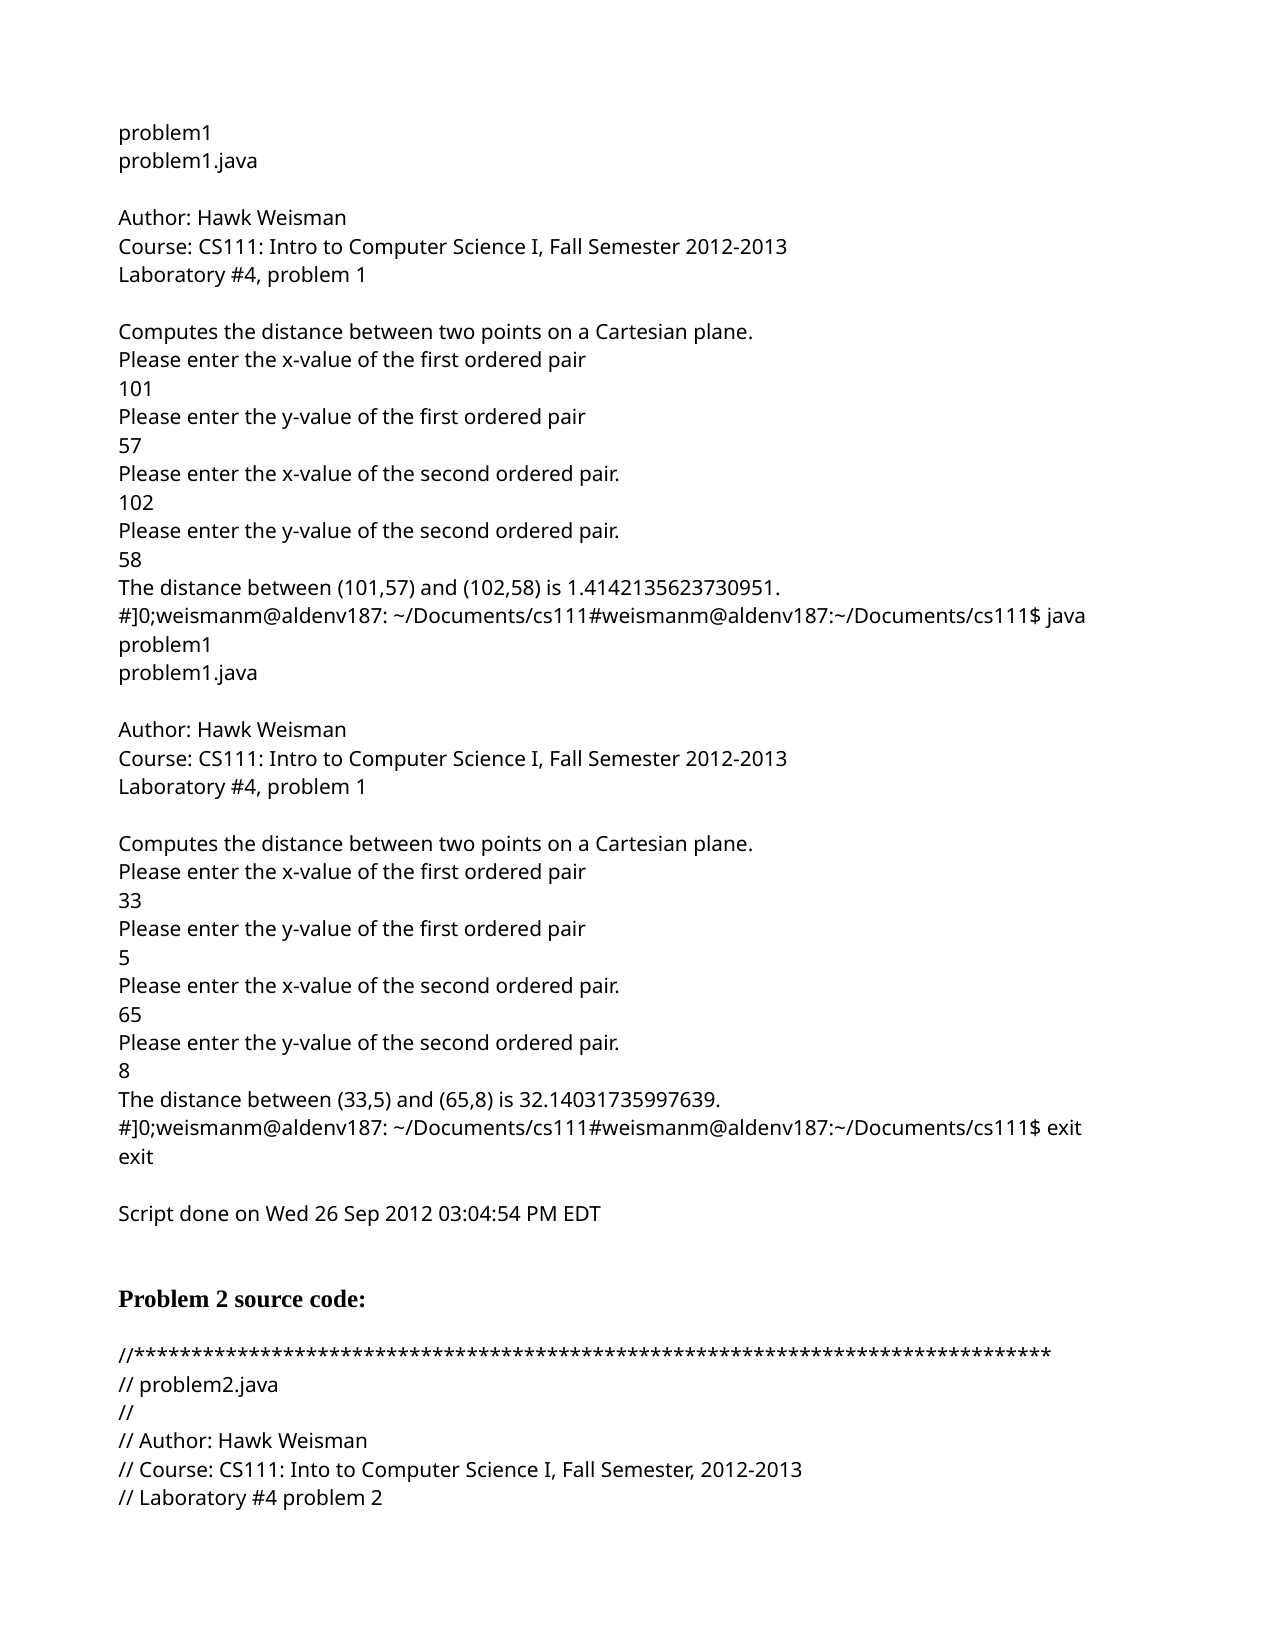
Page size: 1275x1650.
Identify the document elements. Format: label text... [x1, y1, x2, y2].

text The distance between (101,57) and (102,58) is 1.4142135623730951. [118, 573, 1157, 602]
text Laboratory #4, problem 1 [118, 772, 1157, 801]
text #]0;weismanm@aldenv187: ~/Documents/cs111#weismanm@aldenv187:~/Documents/cs111$ exit [118, 1113, 1157, 1142]
text Please enter the y-value of the second ordered pair. [118, 516, 1157, 545]
text 102 [118, 488, 1157, 516]
text problem1 [118, 118, 1157, 147]
text // problem2.java [118, 1370, 1157, 1398]
text The distance between (33,5) and (65,8) is 32.14031735997639. [118, 1085, 1157, 1113]
text Problem 2 source code: [118, 1284, 1157, 1313]
text Course: CS111: Intro to Computer Science I, Fall Semester 2012-2013 [118, 232, 1157, 260]
text Course: CS111: Intro to Computer Science I, Fall Semester 2012-2013 [118, 744, 1157, 772]
text problem1.java [118, 147, 1157, 175]
text Computes the distance between two points on a Cartesian plane. [118, 829, 1157, 857]
text Please enter the x-value of the second ordered pair. [118, 971, 1157, 1000]
text // Laboratory #4 problem 2 [118, 1483, 1157, 1512]
text Please enter the x-value of the first ordered pair [118, 857, 1157, 886]
text exit [118, 1142, 1157, 1170]
text Please enter the x-value of the second ordered pair. [118, 459, 1157, 488]
text 58 [118, 545, 1157, 573]
text Author: Hawk Weisman [118, 715, 1157, 744]
text Please enter the y-value of the second ordered pair. [118, 1028, 1157, 1057]
text // Course: CS111: Into to Computer Science I, Fall Semester, 2012-2013 [118, 1455, 1157, 1483]
text Script done on Wed 26 Sep 2012 03:04:54 PM EDT [118, 1170, 1157, 1256]
text // [118, 1398, 1157, 1427]
text Author: Hawk Weisman [118, 203, 1157, 232]
text Please enter the x-value of the first ordered pair [118, 346, 1157, 374]
text Please enter the y-value of the first ordered pair [118, 402, 1157, 431]
text //******************************************************************************** [118, 1341, 1157, 1370]
text 57 [118, 431, 1157, 459]
text 101 [118, 374, 1157, 402]
text 8 [118, 1057, 1157, 1085]
text Laboratory #4, problem 1 [118, 260, 1157, 289]
text #]0;weismanm@aldenv187: ~/Documents/cs111#weismanm@aldenv187:~/Documents/cs111$ java problem1 [118, 602, 1157, 658]
text // Author: Hawk Weisman [118, 1427, 1157, 1455]
text problem1.java [118, 658, 1157, 687]
text Please enter the y-value of the first ordered pair [118, 914, 1157, 943]
text Computes the distance between two points on a Cartesian plane. [118, 317, 1157, 346]
text 65 [118, 1000, 1157, 1028]
text 33 [118, 886, 1157, 914]
text 5 [118, 943, 1157, 971]
